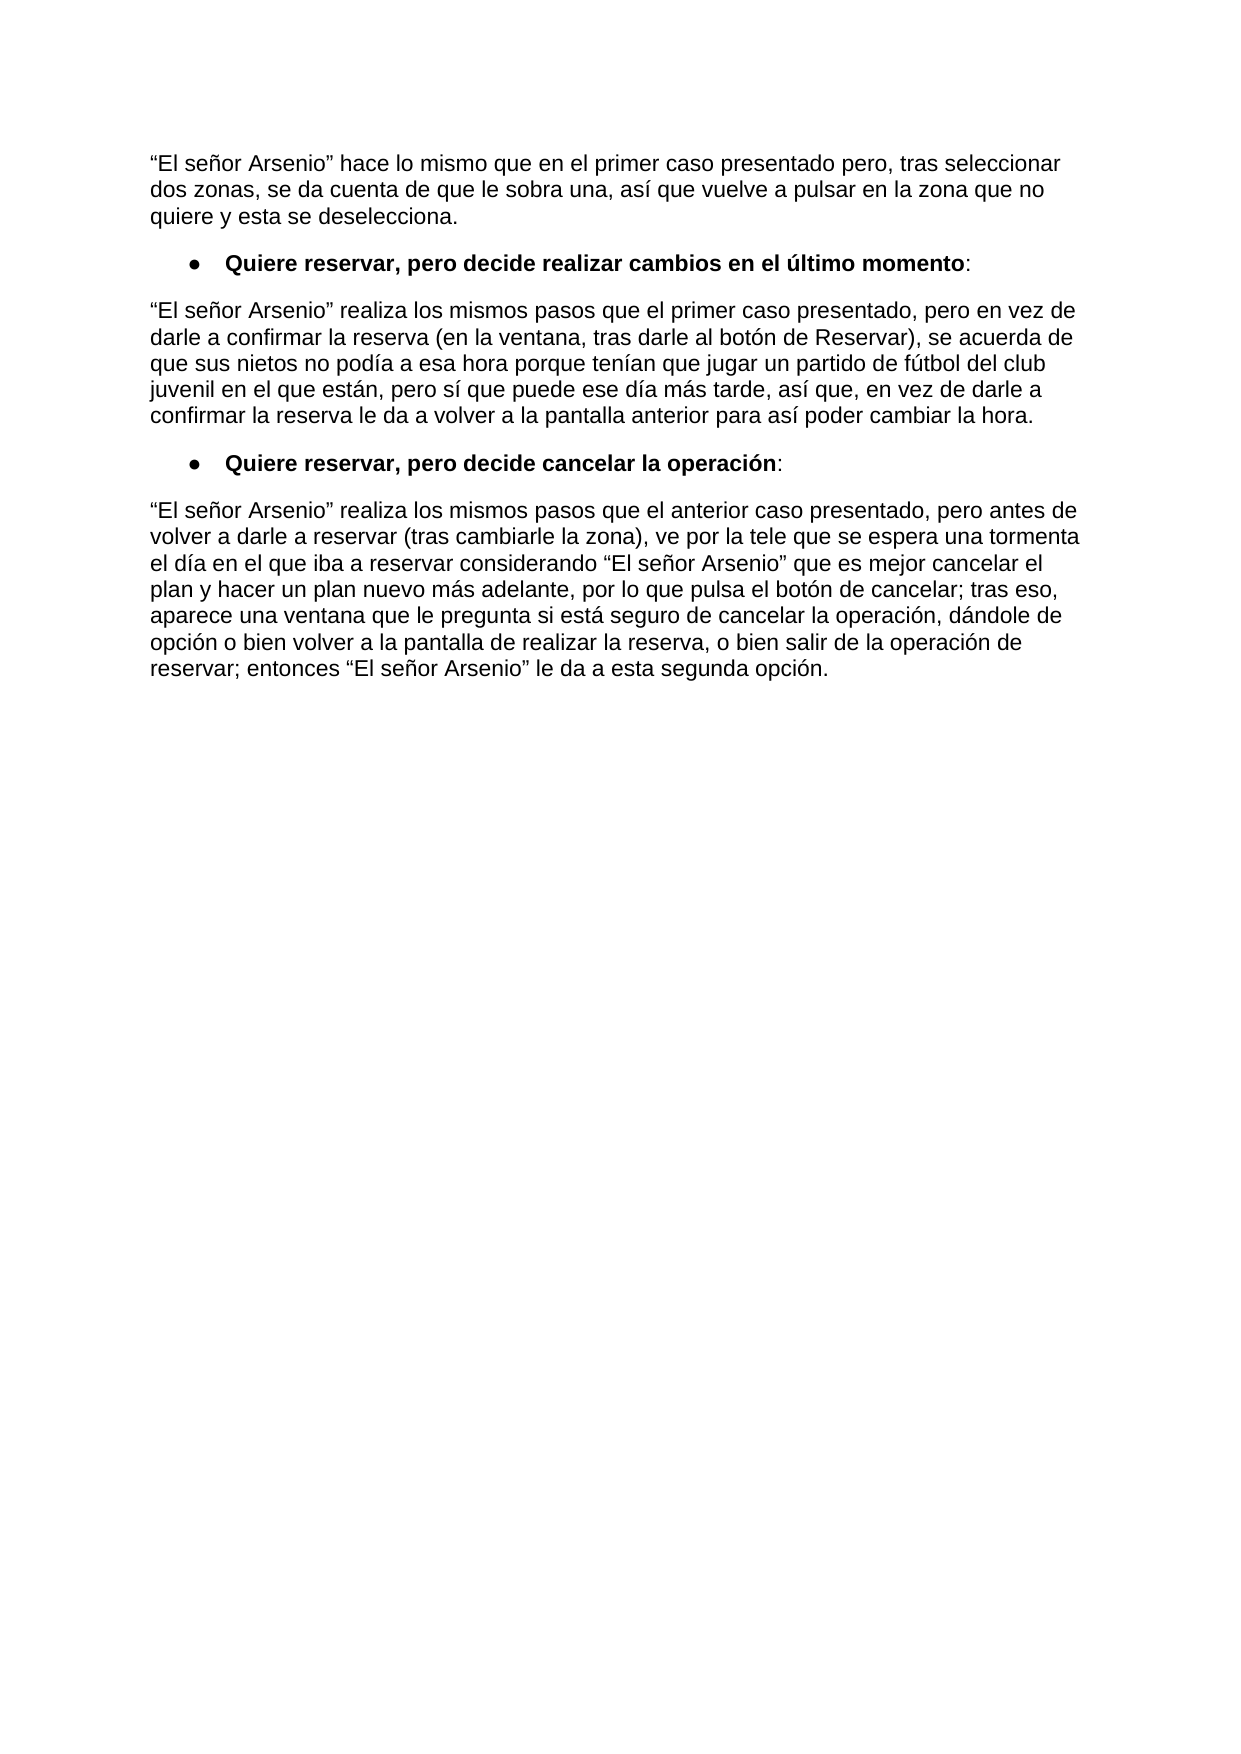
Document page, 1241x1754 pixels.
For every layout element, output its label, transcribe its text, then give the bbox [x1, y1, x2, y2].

text “El señor Arsenio” realiza los mismos pasos que el primer caso presentado, pero en vez de darle a confirmar la reserva (en la ventana, tras darle al botón de Reservar), se acuerda de que sus nietos no podía a esa hora porque tenían que jugar un partido de fútbol del club juvenil en el que están, pero sí que puede ese día más tarde, así que, en vez de darle a confirmar la reserva le da a volver a la pantalla anterior para así poder cambiar la hora. [150, 297, 1090, 429]
text “El señor Arsenio” hace lo mismo que en el primer caso presentado pero, tras seleccionar dos zonas, se da cuenta de que le sobra una, así que vuelve a pulsar en la zona que no quiere y esta se deselecciona. [150, 150, 1090, 229]
list Quiere reservar, pero decide realizar cambios en el último momento: [187, 250, 1090, 276]
text “El señor Arsenio” realiza los mismos pasos que el anterior caso presentado, pero antes de volver a darle a reservar (tras cambiarle la zona), ve por la tele que se espera una tormenta el día en el que iba a reservar considerando “El señor Arsenio” que es mejor cancelar el plan y hacer un plan nuevo más adelante, por lo que pulsa el botón de cancelar; tras eso, aparece una ventana que le pregunta si está seguro de cancelar la operación, dándole de opción o bien volver a la pantalla de realizar la reserva, o bien salir de la operación de reservar; entonces “El señor Arsenio” le da a esta segunda opción. [150, 497, 1090, 681]
list Quiere reservar, pero decide cancelar la operación: [187, 450, 1090, 476]
